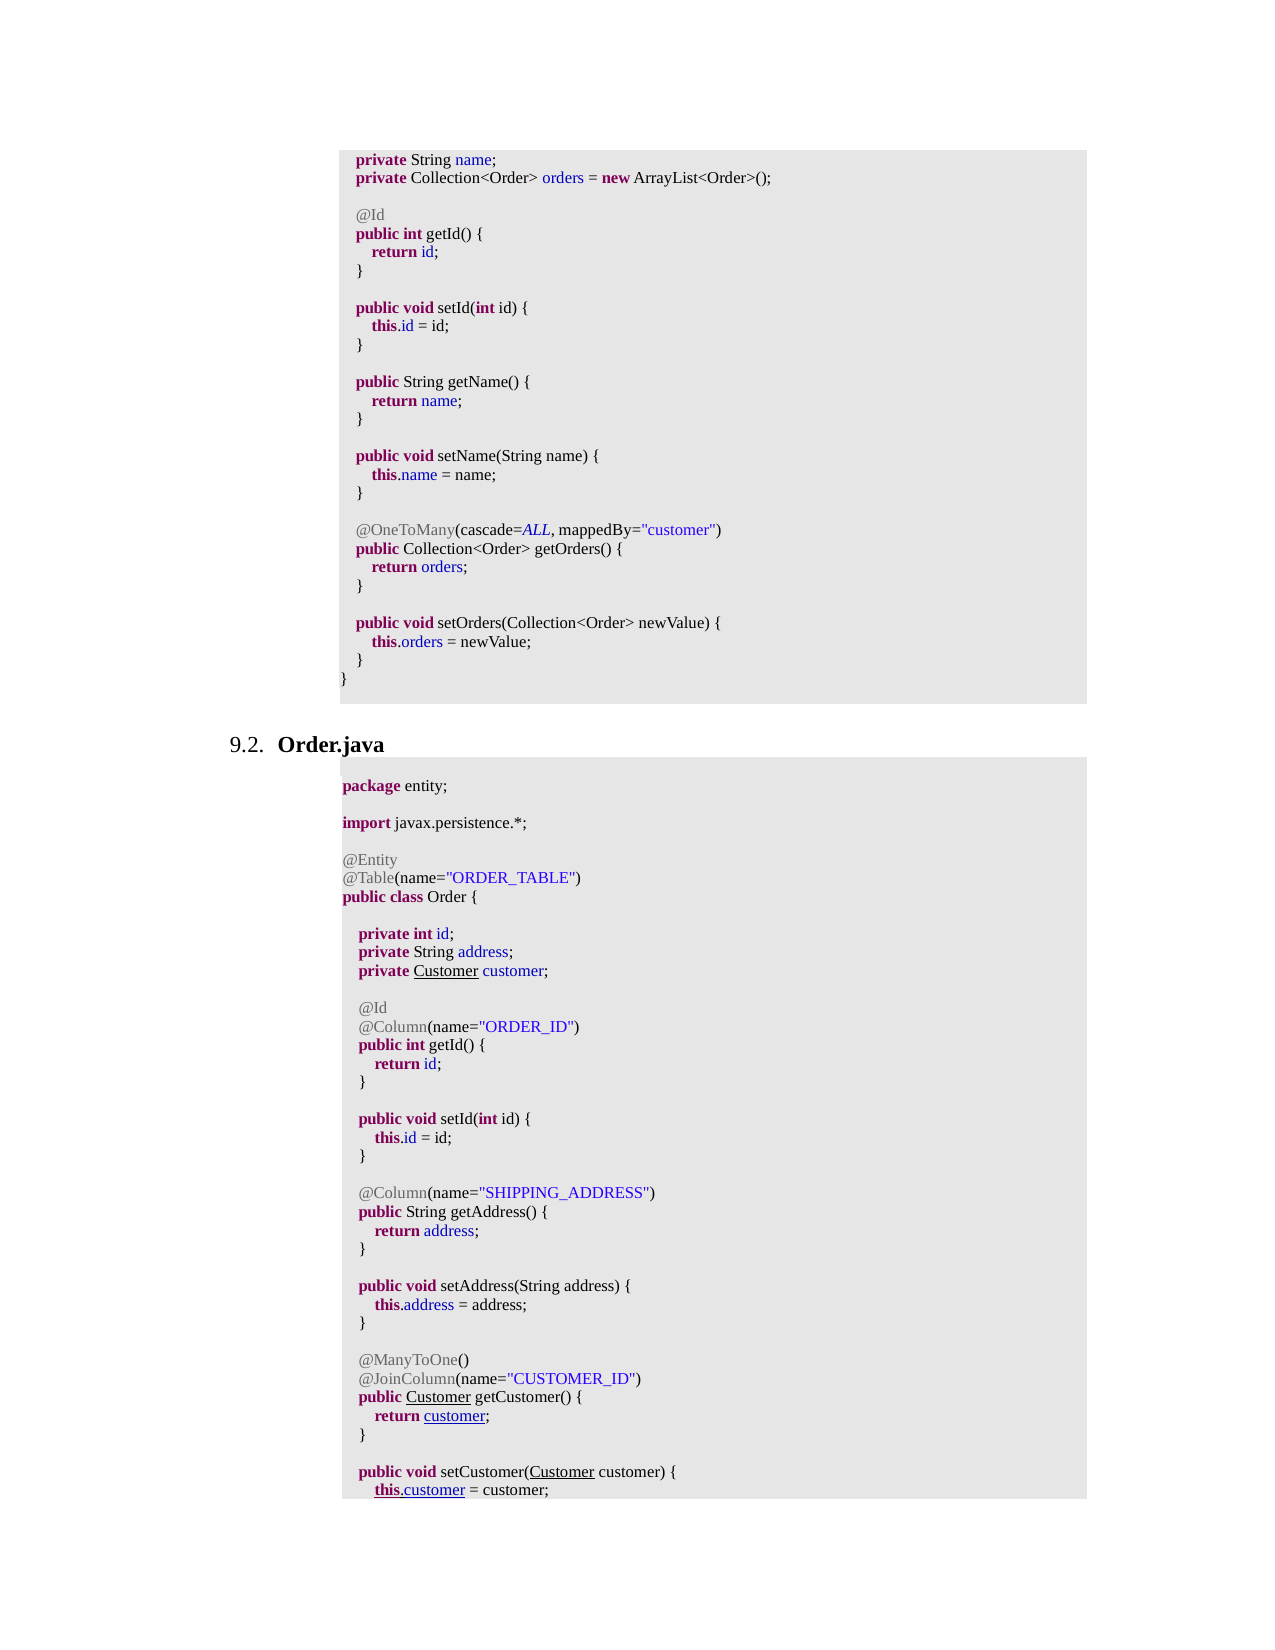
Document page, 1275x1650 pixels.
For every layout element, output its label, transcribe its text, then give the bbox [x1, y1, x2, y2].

text } [342, 1239, 1087, 1258]
text @Column(name="ORDER_ID") [342, 1017, 1087, 1036]
text return id; [339, 243, 1087, 261]
text import javax.persistence.*; [342, 813, 1087, 832]
text return customer; [342, 1406, 1087, 1425]
text public String getAddress() { [342, 1202, 1087, 1221]
text public void setName(String name) { [339, 447, 1087, 465]
text @OneToMany(cascade=ALL, mappedBy="customer") [339, 521, 1087, 539]
text this.address = address; [342, 1295, 1087, 1314]
text public class Order { [342, 887, 1087, 906]
text } [339, 261, 1087, 280]
text public void setCustomer(Customer customer) { [342, 1462, 1087, 1481]
text @Column(name="SHIPPING_ADDRESS") [342, 1184, 1087, 1202]
text } [339, 484, 1087, 502]
text } [342, 1073, 1087, 1091]
text public void setOrders(Collection<Order> newValue) { [339, 613, 1087, 632]
text private String address; [342, 943, 1087, 961]
text } [342, 1425, 1087, 1443]
text } [339, 651, 1087, 669]
text this.name = name; [339, 465, 1087, 484]
text return address; [342, 1221, 1087, 1239]
text @ManyToOne() [342, 1351, 1087, 1369]
text private Customer customer; [342, 961, 1087, 980]
text public String getName() { [339, 372, 1087, 391]
list Order.java [223, 731, 1087, 757]
text this.id = id; [339, 317, 1087, 335]
text public Customer getCustomer() { [342, 1388, 1087, 1406]
text package entity; [342, 776, 1087, 794]
text private Collection<Order> orders = new ArrayList<Order>(); [339, 168, 1087, 187]
text return orders; [339, 558, 1087, 576]
text } [339, 335, 1087, 354]
text @Table(name="ORDER_TABLE") [342, 869, 1087, 887]
text return id; [342, 1054, 1087, 1073]
text @Entity [342, 850, 1087, 869]
text } [339, 409, 1087, 428]
text public void setId(int id) { [339, 298, 1087, 317]
text public void setAddress(String address) { [342, 1277, 1087, 1295]
text } [342, 1314, 1087, 1332]
text return name; [339, 391, 1087, 409]
text public void setId(int id) { [342, 1110, 1087, 1128]
text this.orders = newValue; [339, 632, 1087, 651]
text private int id; [342, 924, 1087, 943]
text private String name; [339, 150, 1087, 168]
text this.customer = customer; [342, 1481, 1087, 1499]
text } [342, 1147, 1087, 1165]
text } [339, 669, 1087, 688]
text public Collection<Order> getOrders() { [339, 539, 1087, 558]
text } [339, 576, 1087, 595]
text @Id [339, 206, 1087, 224]
text @JoinColumn(name="CUSTOMER_ID") [342, 1369, 1087, 1388]
text this.id = id; [342, 1128, 1087, 1147]
text public int getId() { [339, 224, 1087, 243]
text @Id [342, 998, 1087, 1017]
text public int getId() { [342, 1036, 1087, 1054]
